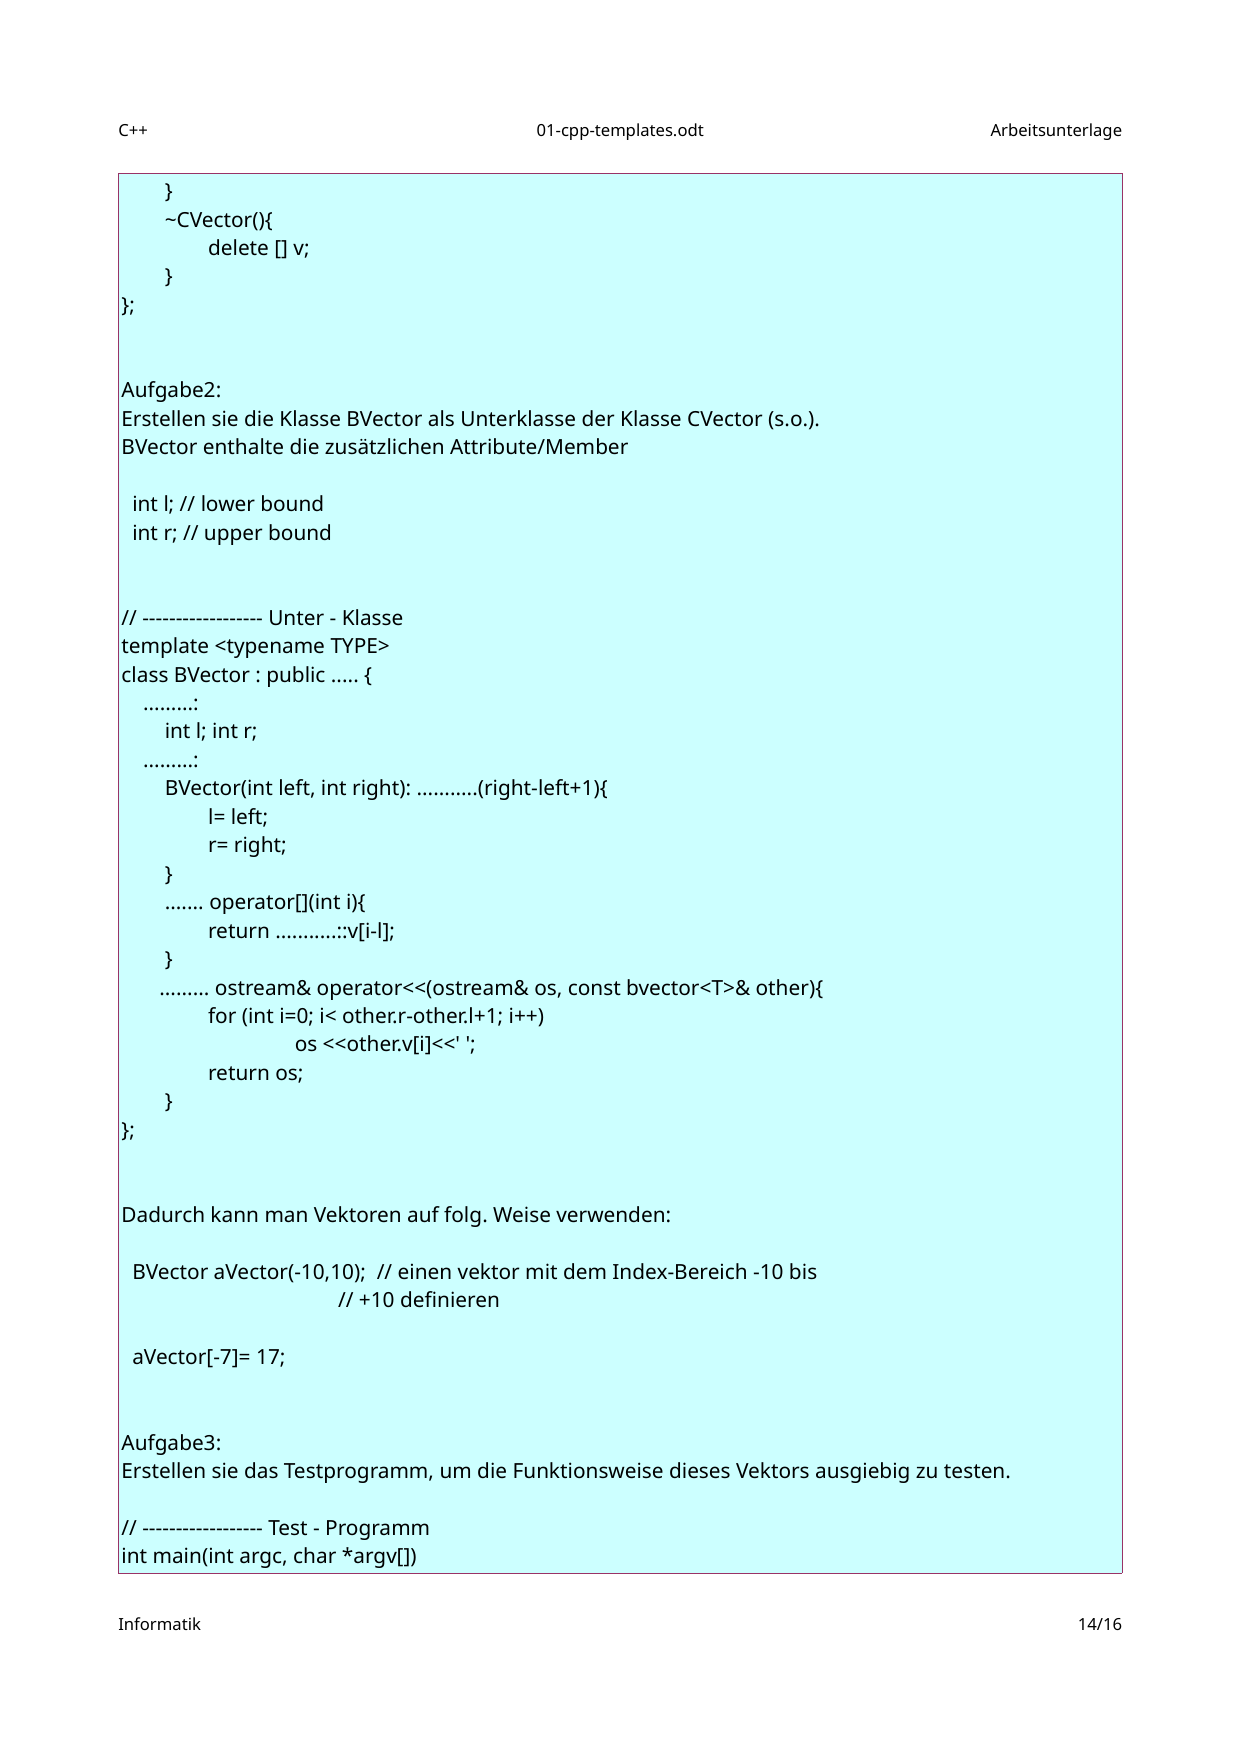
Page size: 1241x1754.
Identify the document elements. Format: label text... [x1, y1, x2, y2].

text os <<other.v[i]<<' '; [119, 1026, 1122, 1055]
text BVector aVector(-10,10); // einen vektor mit dem Index-Bereich -10 bis [119, 1254, 1122, 1282]
text aVector[-7]= 17; [119, 1339, 1122, 1368]
text l= left; [119, 799, 1122, 827]
text // +10 definieren [119, 1282, 1122, 1311]
text ~CVector(){ [119, 202, 1122, 230]
text Dadurch kann man Vektoren auf folg. Weise verwenden: [119, 1197, 1122, 1226]
text BVector(int left, int right): ...........(right-left+1){ [119, 771, 1122, 799]
text int l; int r; [119, 714, 1122, 742]
text // ------------------ Unter - Klasse [119, 600, 1122, 628]
text int main(int argc, char *argv[]) [119, 1538, 1122, 1573]
text int l; // lower bound [119, 486, 1122, 514]
text return os; [119, 1055, 1122, 1083]
text }; [119, 287, 1122, 316]
text delete [] v; [119, 230, 1122, 259]
text Erstellen sie das Testprogramm, um die Funktionsweise dieses Vektors ausgiebig zu testen. [119, 1453, 1122, 1481]
text return ...........::v[i-l]; [119, 913, 1122, 941]
text for (int i=0; i< other.r-other.l+1; i++) [119, 998, 1122, 1026]
text } [119, 1083, 1122, 1112]
text template <typename TYPE> [119, 628, 1122, 657]
text .........: [119, 742, 1122, 771]
text // ------------------ Test - Programm [119, 1510, 1122, 1538]
text } [119, 856, 1122, 884]
text ......... ostream& operator<<(ostream& os, const bvector<T>& other){ [119, 969, 1122, 998]
text } [119, 174, 1122, 202]
text ....... operator[](int i){ [119, 884, 1122, 913]
text .........: [119, 685, 1122, 714]
text } [119, 941, 1122, 969]
text BVector enthalte die zusätzlichen Attribute/Member [119, 429, 1122, 458]
text } [119, 259, 1122, 287]
text Erstellen sie die Klasse BVector als Unterklasse der Klasse CVector (s.o.). [119, 401, 1122, 429]
text }; [119, 1112, 1122, 1140]
text Aufgabe2: [119, 372, 1122, 401]
text class BVector : public ..... { [119, 657, 1122, 685]
text r= right; [119, 827, 1122, 856]
text Aufgabe3: [119, 1424, 1122, 1453]
text int r; // upper bound [119, 514, 1122, 543]
